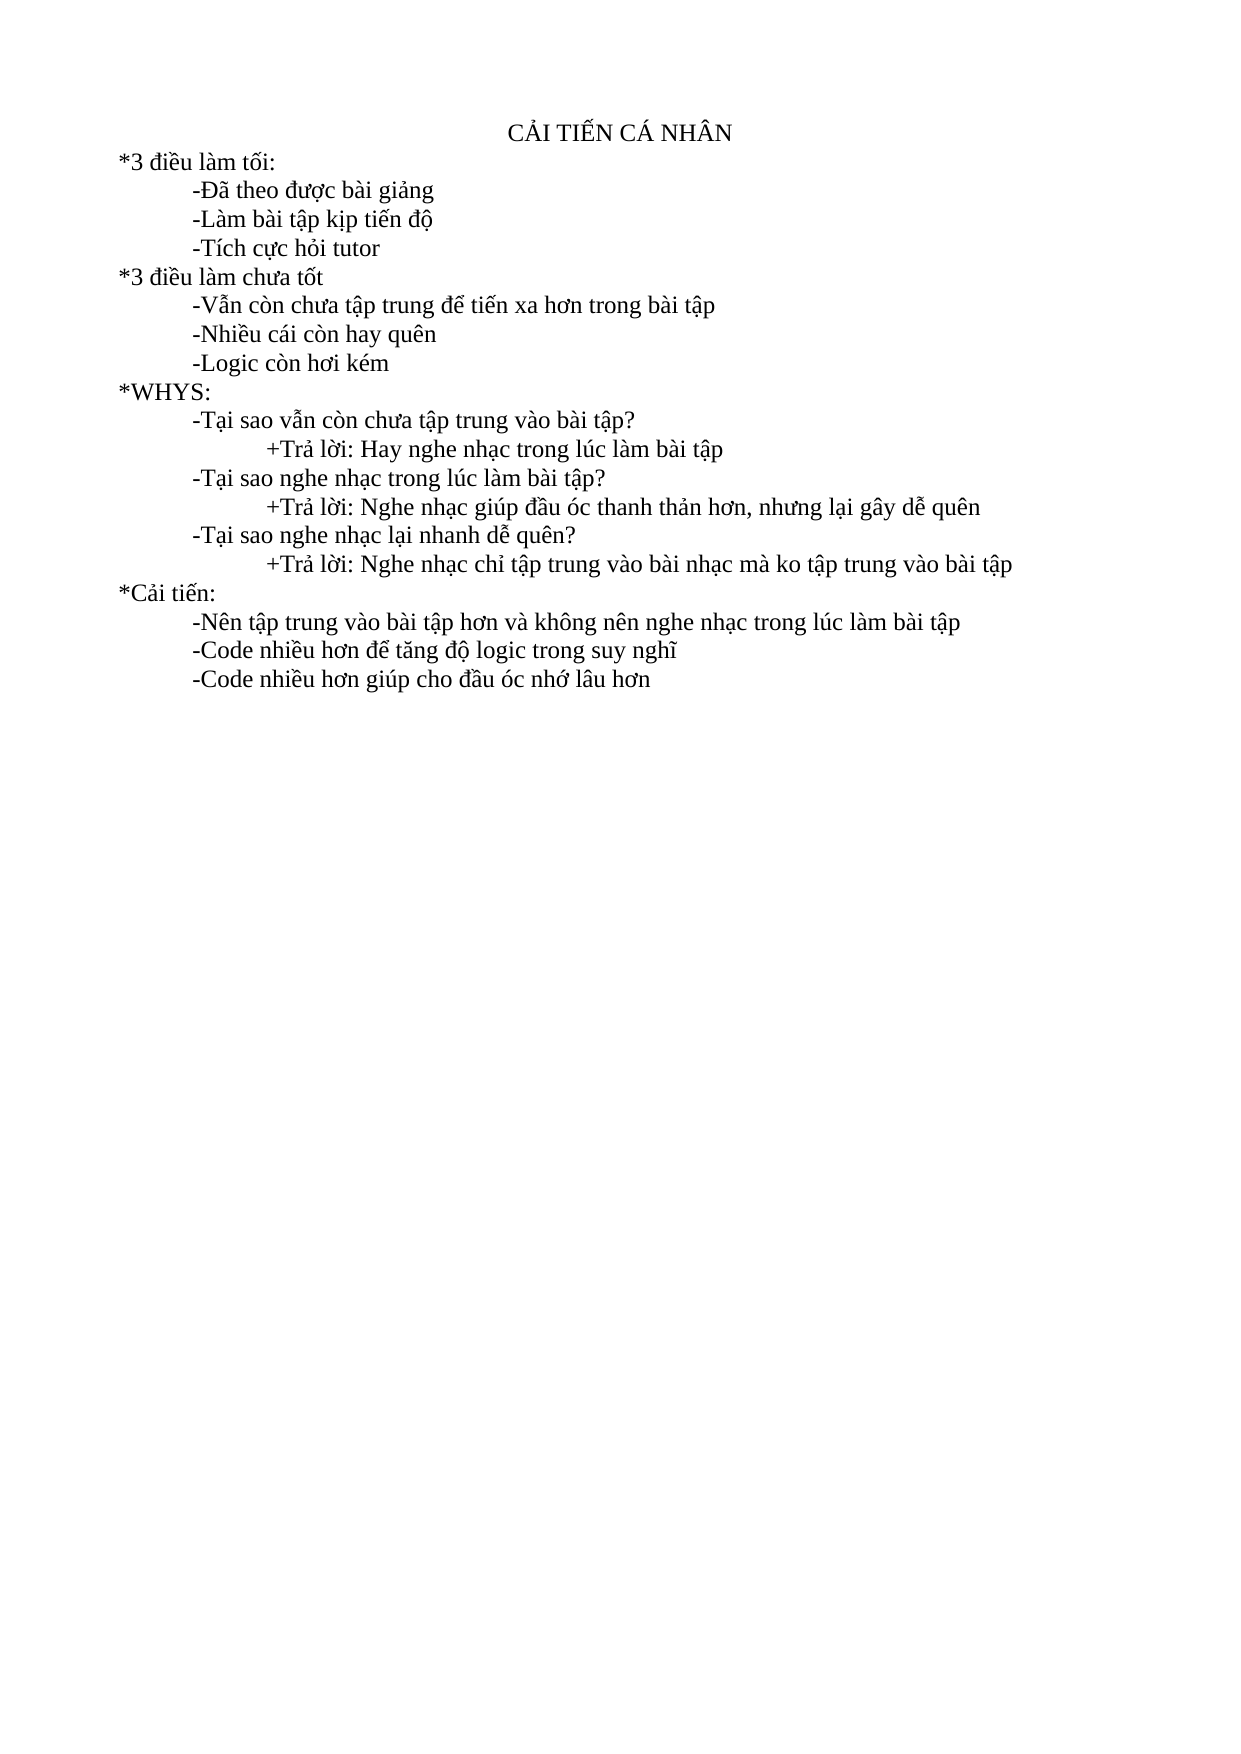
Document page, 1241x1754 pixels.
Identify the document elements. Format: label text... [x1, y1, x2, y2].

text -Nhiều cái còn hay quên [118, 319, 1122, 348]
text -Code nhiều hơn giúp cho đầu óc nhớ lâu hơn [118, 664, 1122, 693]
text -Vẫn còn chưa tập trung để tiến xa hơn trong bài tập [118, 291, 1122, 319]
text +Trả lời: Nghe nhạc giúp đầu óc thanh thản hơn, nhưng lại gây dễ quên [118, 492, 1122, 521]
text -Làm bài tập kịp tiến độ [118, 204, 1122, 233]
text -Tích cực hỏi tutor [118, 233, 1122, 262]
text -Tại sao nghe nhạc trong lúc làm bài tập? [118, 463, 1122, 492]
text +Trả lời: Hay nghe nhạc trong lúc làm bài tập [118, 434, 1122, 463]
text -Logic còn hơi kém [118, 348, 1122, 377]
text -Tại sao vẫn còn chưa tập trung vào bài tập? [118, 406, 1122, 434]
text -Đã theo được bài giảng [118, 176, 1122, 204]
text +Trả lời: Nghe nhạc chỉ tập trung vào bài nhạc mà ko tập trung vào bài tập [118, 549, 1122, 578]
text *WHYS: [118, 377, 1122, 406]
text *3 điều làm tối: [118, 147, 1122, 176]
text -Tại sao nghe nhạc lại nhanh dễ quên? [118, 521, 1122, 549]
text -Code nhiều hơn để tăng độ logic trong suy nghĩ [118, 636, 1122, 664]
text CẢI TIẾN CÁ NHÂN [118, 118, 1122, 147]
text -Nên tập trung vào bài tập hơn và không nên nghe nhạc trong lúc làm bài tập [118, 607, 1122, 636]
text *Cải tiến: [118, 578, 1122, 607]
text *3 điều làm chưa tốt [118, 262, 1122, 291]
